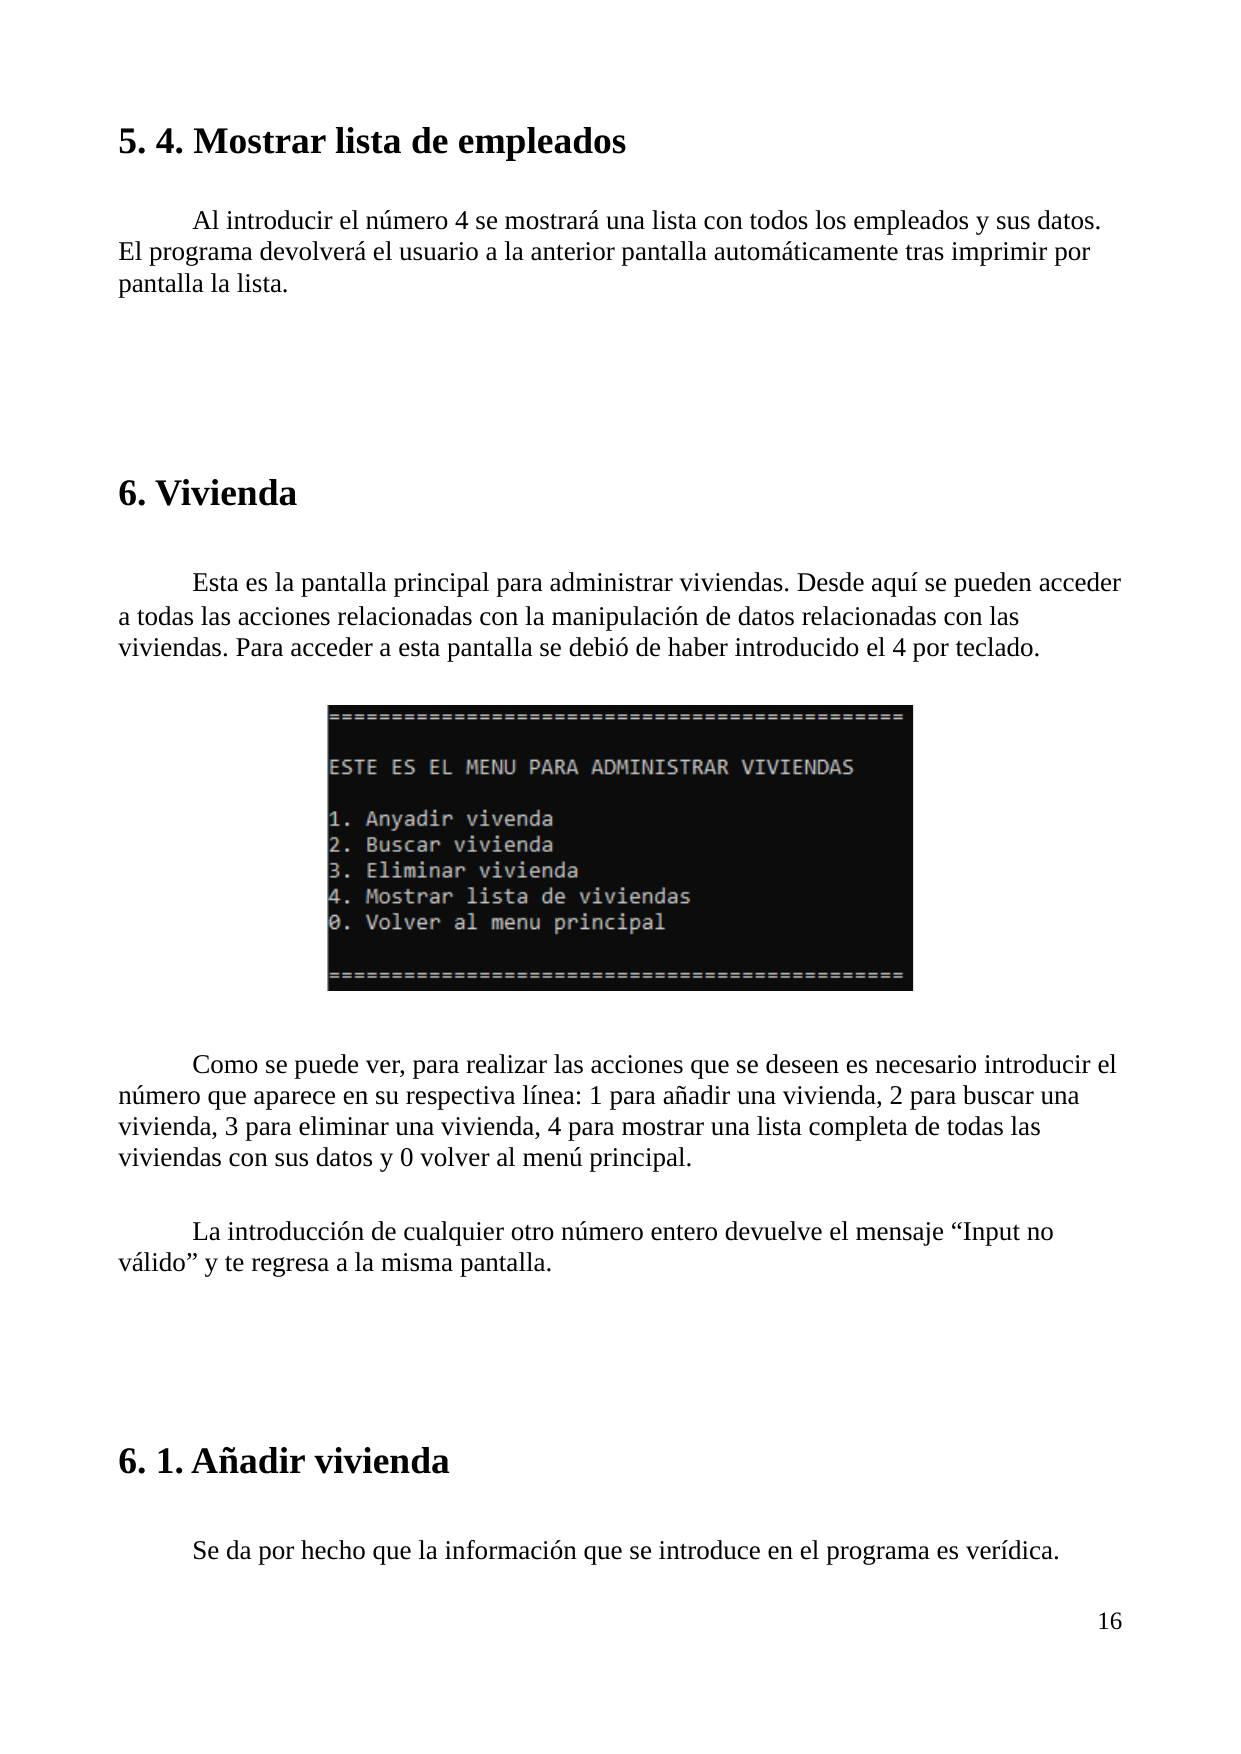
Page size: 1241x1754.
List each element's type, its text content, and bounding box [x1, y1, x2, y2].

text 5. 4. Mostrar lista de empleados [118, 118, 1122, 161]
text Al introducir el número 4 se mostrará una lista con todos los empleados y sus datos. El programa devolverá el usuario a la anterior pantalla automáticamente tras imprimir por pantalla la lista. [118, 204, 1122, 298]
text Esta es la pantalla principal para administrar viviendas. Desde aquí se pueden acceder a todas las acciones relacionadas con la manipulación de datos relacionadas con las viviendas. Para acceder a esta pantalla se debió de haber introducido el 4 por teclado. [118, 557, 1122, 662]
picture [327, 705, 914, 991]
text La introducción de cualquier otro número entero devuelve el mensaje “Input no válido” y te regresa a la misma pantalla. [118, 1215, 1122, 1278]
text 6. 1. Añadir vivienda [118, 1438, 1122, 1481]
text 6. Vivienda [118, 470, 1122, 513]
text Se da por hecho que la información que se introduce en el programa es verídica. [118, 1524, 1122, 1568]
text Como se puede ver, para realizar las acciones que se deseen es necesario introducir el número que aparece en su respectiva línea: 1 para añadir una vivienda, 2 para buscar una vivienda, 3 para eliminar una vivienda, 4 para mostrar una lista completa de todas las viviendas con sus datos y 0 volver al menú principal. [118, 1048, 1122, 1172]
